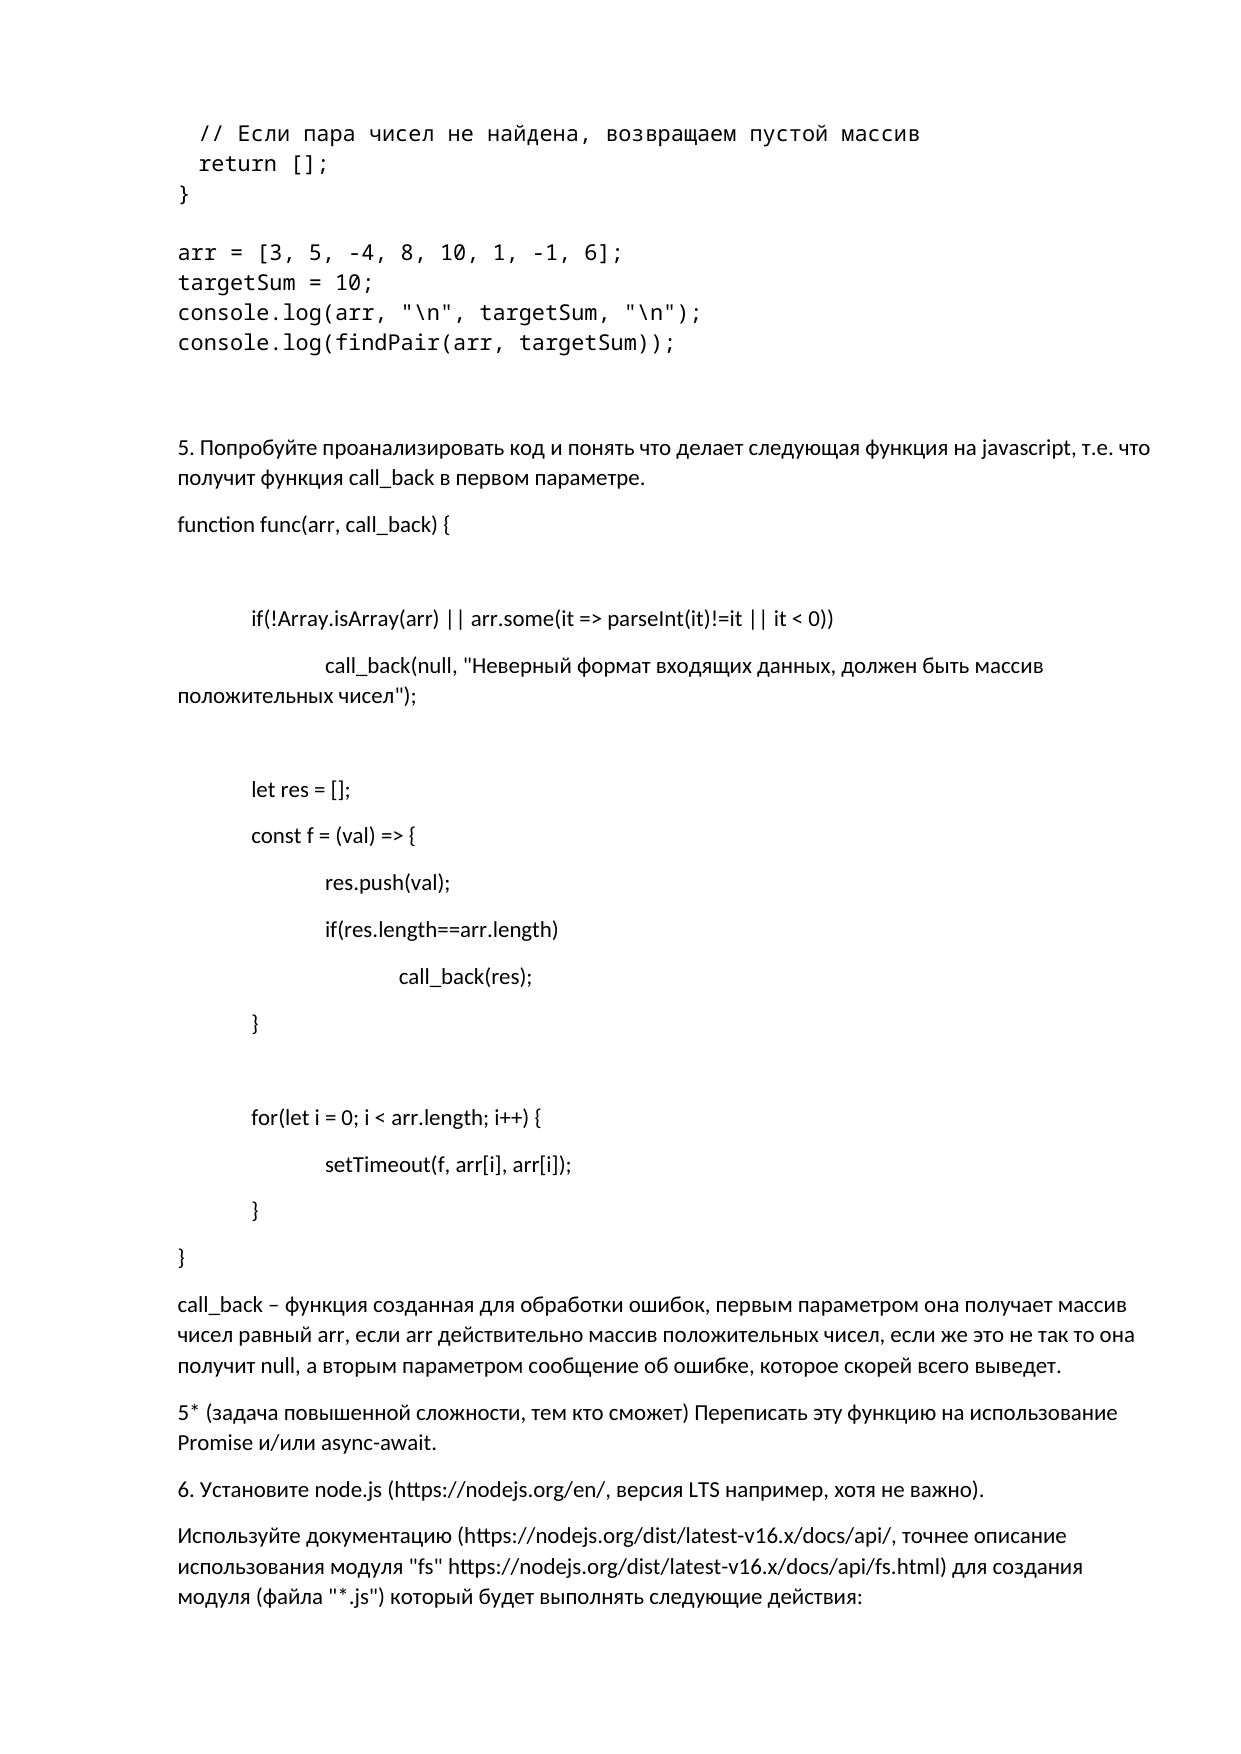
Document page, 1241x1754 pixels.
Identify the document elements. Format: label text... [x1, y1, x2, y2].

text 5. Попробуйте проанализировать код и понять что делает следующая функция на javascript, т.е. что получит функция call_back в первом параметре. [177, 433, 1152, 491]
text res.push(val); [177, 868, 1152, 896]
text return []; [177, 148, 1152, 178]
text 6. Установите node.js (https://nodejs.org/en/, версия LTS например, хотя не важно). [177, 1475, 1152, 1503]
text } [177, 1243, 1152, 1271]
text } [177, 1009, 1152, 1037]
text function func(arr, call_back) { [177, 510, 1152, 538]
text console.log(arr, "\n", targetSum, "\n"); [177, 297, 1152, 327]
text arr = [3, 5, -4, 8, 10, 1, -1, 6]; [177, 237, 1152, 267]
text } [177, 1197, 1152, 1224]
text setTimeout(f, arr[i], arr[i]); [177, 1150, 1152, 1178]
text } [177, 178, 1152, 207]
text console.log(findPair(arr, targetSum)); [177, 327, 1152, 356]
text if(!Array.isArray(arr) || arr.some(it => parseInt(it)!=it || it < 0)) [177, 604, 1152, 632]
text const f = (val) => { [177, 822, 1152, 849]
text let res = []; [177, 775, 1152, 803]
text Используйте документацию (https://nodejs.org/dist/latest-v16.x/docs/api/, точнее описание использования модуля "fs" https://nodejs.org/dist/latest-v16.x/docs/api/fs.html) для создания модуля (файла "*.js") который будет выполнять следующие действия: [177, 1522, 1152, 1610]
text 5* (задача повышенной сложности, тем кто сможет) Переписать эту функцию на использование Promise и/или async-await. [177, 1398, 1152, 1456]
text call_back(null, "Неверный формат входящих данных, должен быть массив положительных чисел"); [177, 651, 1152, 709]
text for(let i = 0; i < arr.length; i++) { [177, 1103, 1152, 1131]
text call_back(res); [177, 962, 1152, 990]
text targetSum = 10; [177, 267, 1152, 297]
text if(res.length==arr.length) [177, 915, 1152, 943]
text call_back – функция созданная для обработки ошибок, первым параметром она получает массив чисел равный arr, если arr действительно массив положительных чисел, если же это не так то она получит null, а вторым параметром сообщение об ошибке, которое скорей всего выведет. [177, 1290, 1152, 1379]
text // Если пара чисел не найдена, возвращаем пустой массив [177, 118, 1152, 148]
